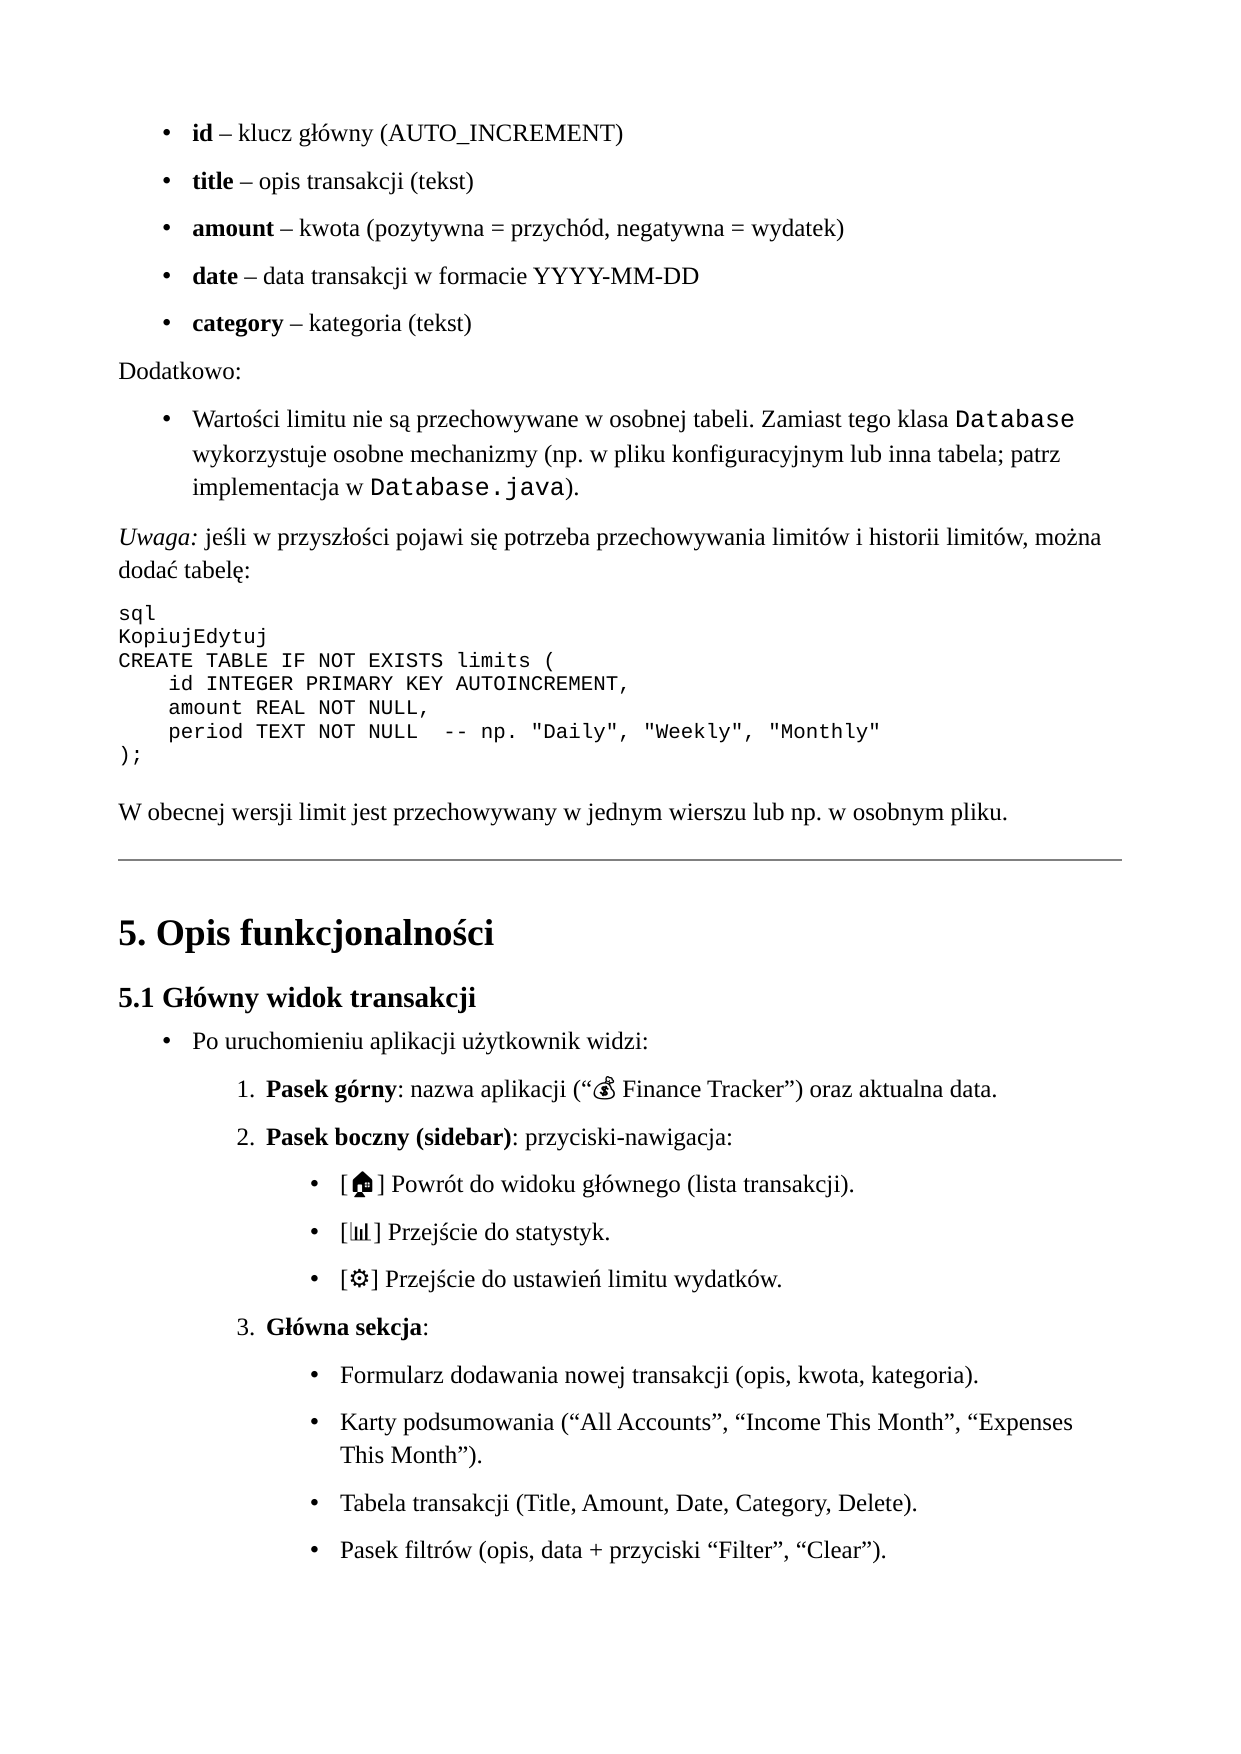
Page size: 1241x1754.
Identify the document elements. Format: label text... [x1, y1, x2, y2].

list [⚙] Przejście do ustawień limitu wydatków. [310, 1264, 1122, 1293]
list Tabela transakcji (Title, Amount, Date, Category, Delete). [310, 1488, 1122, 1517]
text id INTEGER PRIMARY KEY AUTOINCREMENT, [118, 673, 1122, 697]
text period TEXT NOT NULL -- np. "Daily", "Weekly", "Monthly" [118, 721, 1122, 744]
list date – data transakcji w formacie YYYY-MM-DD [162, 261, 1122, 290]
list title – opis transakcji (tekst) [162, 166, 1122, 194]
text sql [118, 602, 1122, 626]
text ); [118, 744, 1122, 768]
text W obecnej wersji limit jest przechowywany w jednym wierszu lub np. w osobnym pliku. [118, 797, 1122, 826]
list Wartości limitu nie są przechowywane w osobnej tabeli. Zamiast tego klasa Database wykorzystuje osobne mechanizmy (np. w pliku konfiguracyjnym lub inna tabela; patrz implementacja w Database.java). [162, 404, 1122, 503]
text Dodatkowo: [118, 356, 1122, 385]
list id – klucz główny (AUTO_INCREMENT) [162, 118, 1122, 147]
list Formularz dodawania nowej transakcji (opis, kwota, kategoria). [310, 1360, 1122, 1388]
subtitle 5. Opis funkcjonalności [118, 910, 1122, 953]
list Po uruchomieniu aplikacji użytkownik widzi: [162, 1026, 1122, 1055]
list Pasek filtrów (opis, data + przyciski “Filter”, “Clear”). [310, 1536, 1122, 1564]
list Główna sekcja: [236, 1312, 1122, 1341]
subtitle 5.1 Główny widok transakcji [118, 980, 1122, 1014]
text Uwaga: jeśli w przyszłości pojawi się potrzeba przechowywania limitów i historii limitów, można dodać tabelę: [118, 522, 1122, 584]
list category – kategoria (tekst) [162, 308, 1122, 337]
list Pasek boczny (sidebar): przyciski-nawigacja: [236, 1122, 1122, 1150]
text CREATE TABLE IF NOT EXISTS limits ( [118, 650, 1122, 673]
list Karty podsumowania (“All Accounts”, “Income This Month”, “Expenses This Month”). [310, 1407, 1122, 1469]
list [🏠] Powrót do widoku głównego (lista transakcji). [310, 1169, 1122, 1198]
list Pasek górny: nazwa aplikacji (“💰 Finance Tracker”) oraz aktualna data. [236, 1074, 1122, 1103]
text KopiujEdytuj [118, 626, 1122, 650]
text amount REAL NOT NULL, [118, 697, 1122, 721]
list amount – kwota (pozytywna = przychód, negatywna = wydatek) [162, 213, 1122, 242]
list [📊] Przejście do statystyk. [310, 1217, 1122, 1246]
